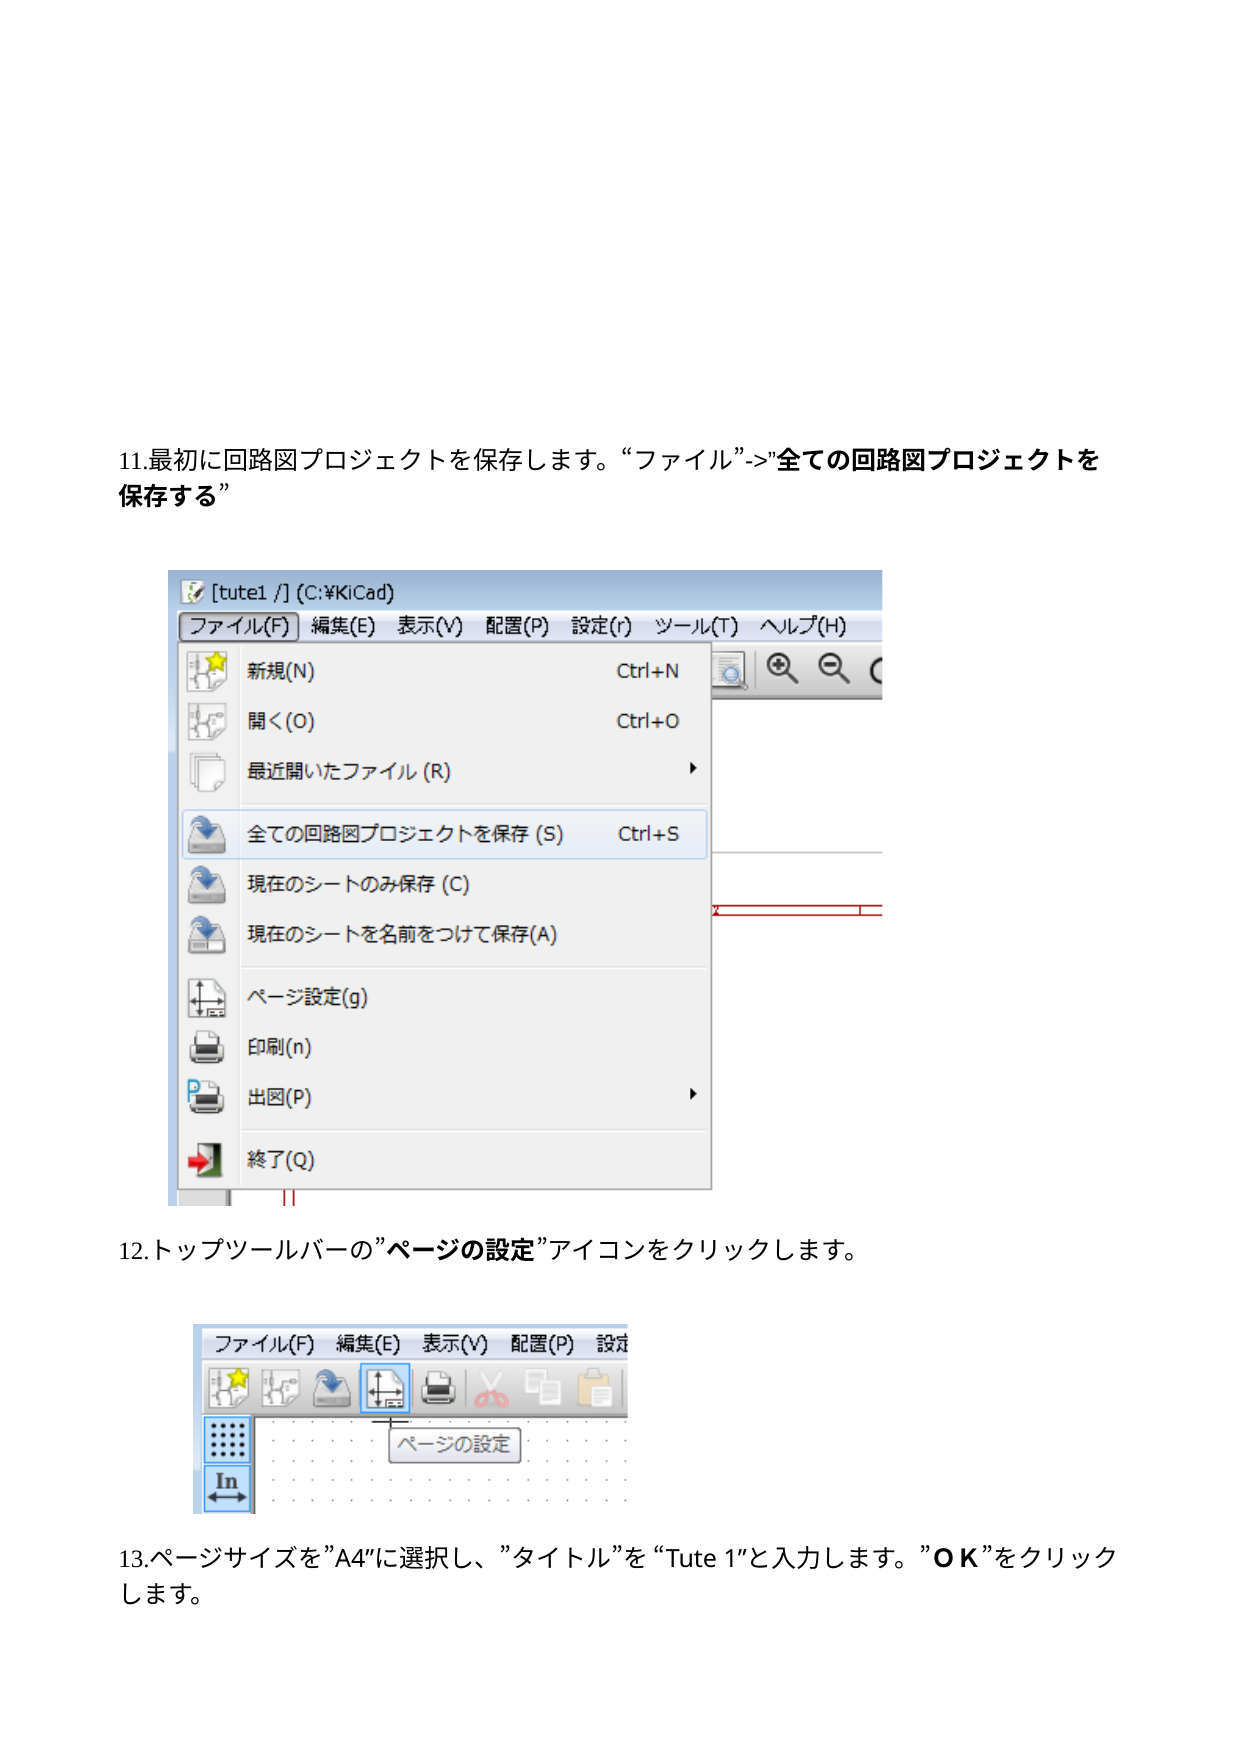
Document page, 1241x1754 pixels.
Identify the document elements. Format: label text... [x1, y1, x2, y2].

list トップツールバーの”ページの設定”アイコンをクリックします。 [118, 1230, 1122, 1513]
list ページサイズを”A4”に選択し、”タイトル”を “Tute 1”と入力します。”ＯＫ”をクリックします。 [118, 1538, 1122, 1611]
picture [193, 1324, 628, 1514]
picture [168, 570, 883, 1206]
list 最初に回路図プロジェクトを保存します。“ファイル”->”全ての回路図プロジェクトを保存する” [118, 441, 1122, 1205]
